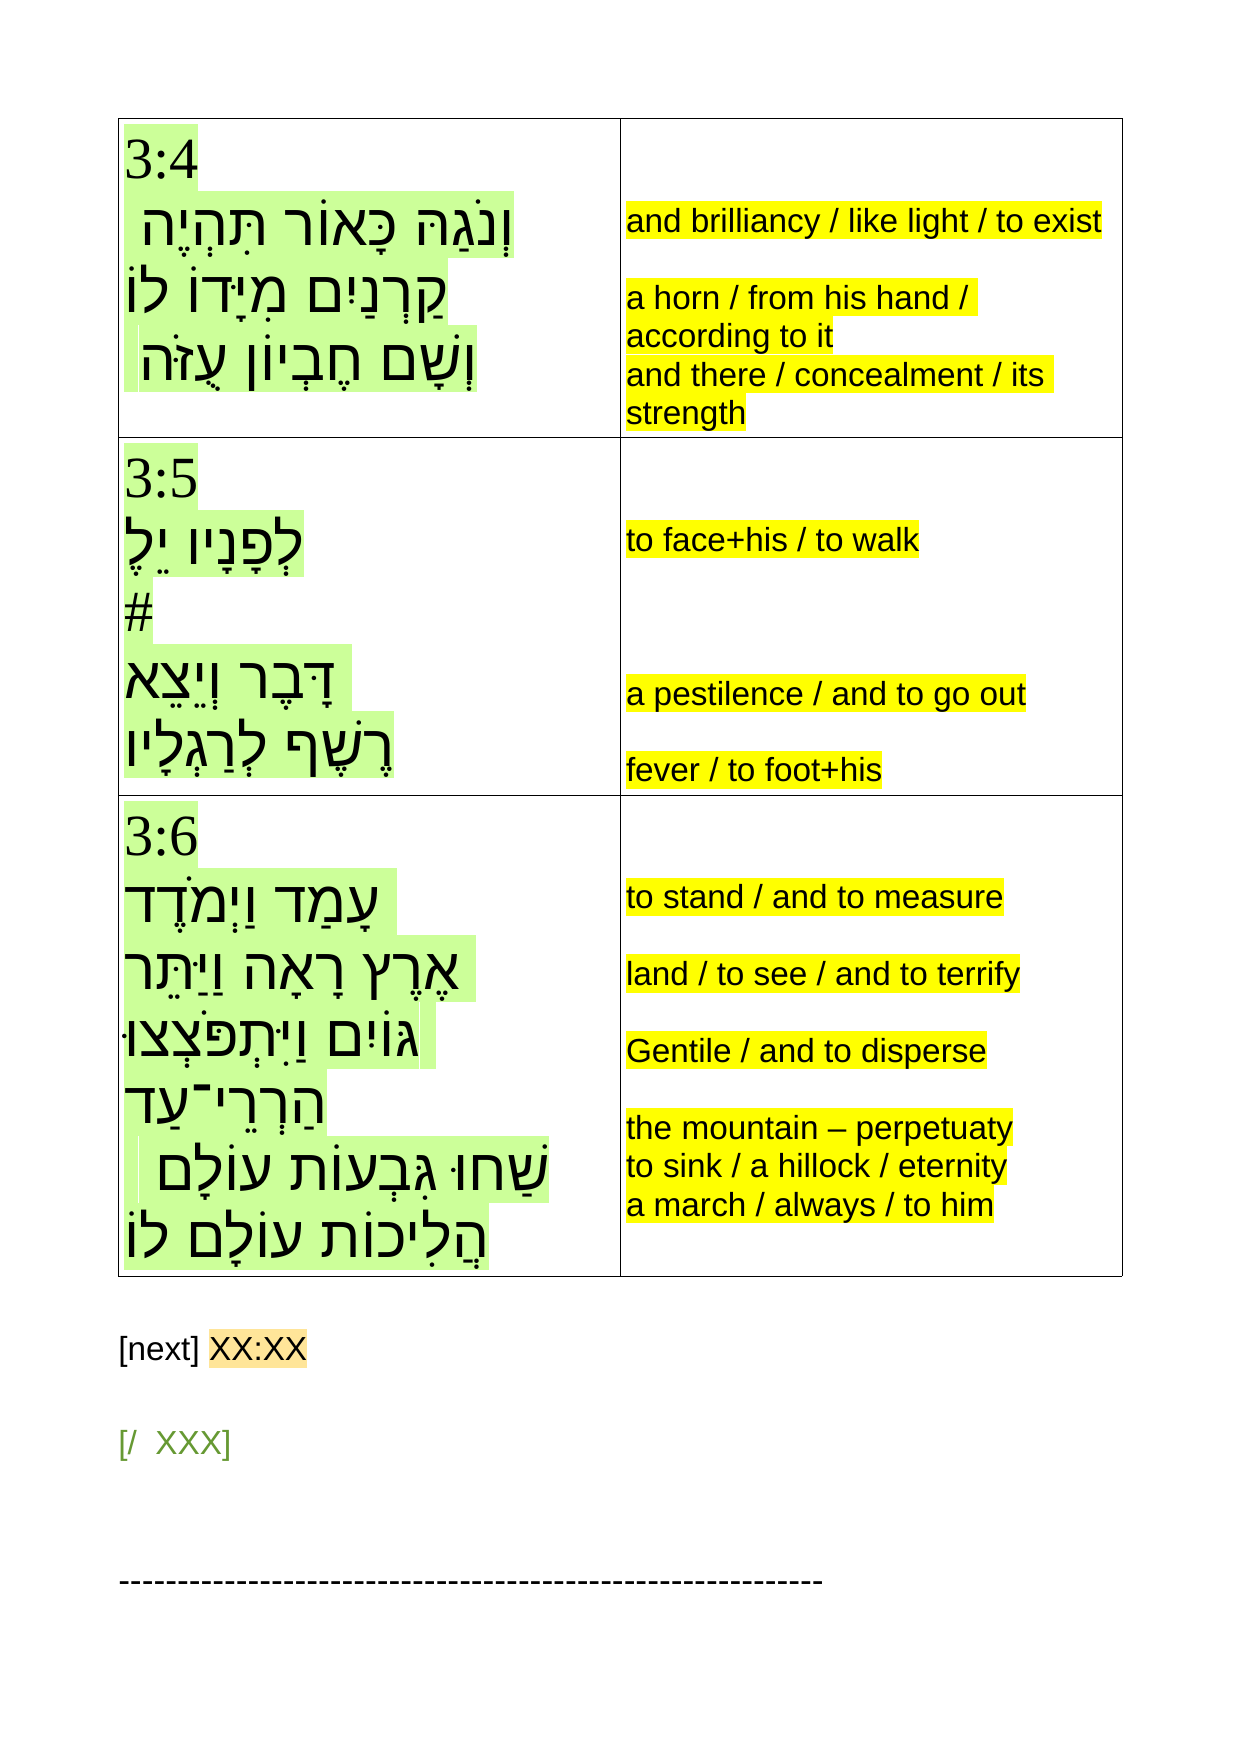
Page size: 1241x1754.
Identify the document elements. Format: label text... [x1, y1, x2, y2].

text ------------------------------------------------------------ [118, 1559, 1122, 1600]
text [/ XXX] [118, 1423, 1122, 1462]
table_cell 3:4 וְנֹגַהּ כָּאוֹר תִּהְיֶה קַרְנַיִם מִיָּדוֹ לוֹ וְשָׁם חֶבְיוֹן עֻזֹּה [119, 119, 620, 437]
table_cell to face+his / to walk a pestilence / and to go out fever / to foot+his [621, 438, 1122, 795]
table_cell to stand / and to measure land / to see / and to terrify Gentile / and to disperse the mountain – perpetuaty to sink / a hillock / eternity a march / always / to him [621, 796, 1122, 1276]
table_cell 3:6 עָמַד וַיְמֹדֶד אֶרֶץ רָאָה וַיַּתֵּר גּוֹיִם וַיִּתְפֹּצְצוּ הַרְרֵי־עַד שַׁחוּ גִּבְעוֹת עוֹלָם הֲלִיכוֹת עוֹלָם לוֹ [119, 796, 620, 1276]
table_cell 3:5 לְפָנָיו יֵלֶ # דָּבֶר וְיֵצֵא רֶשֶׁף לְרַגְלָיו [119, 438, 620, 795]
text [next] XX:XX [118, 1329, 1122, 1368]
table_cell and brilliancy / like light / to exist a horn / from his hand / according to it and there / concealment / its strength [621, 119, 1122, 437]
